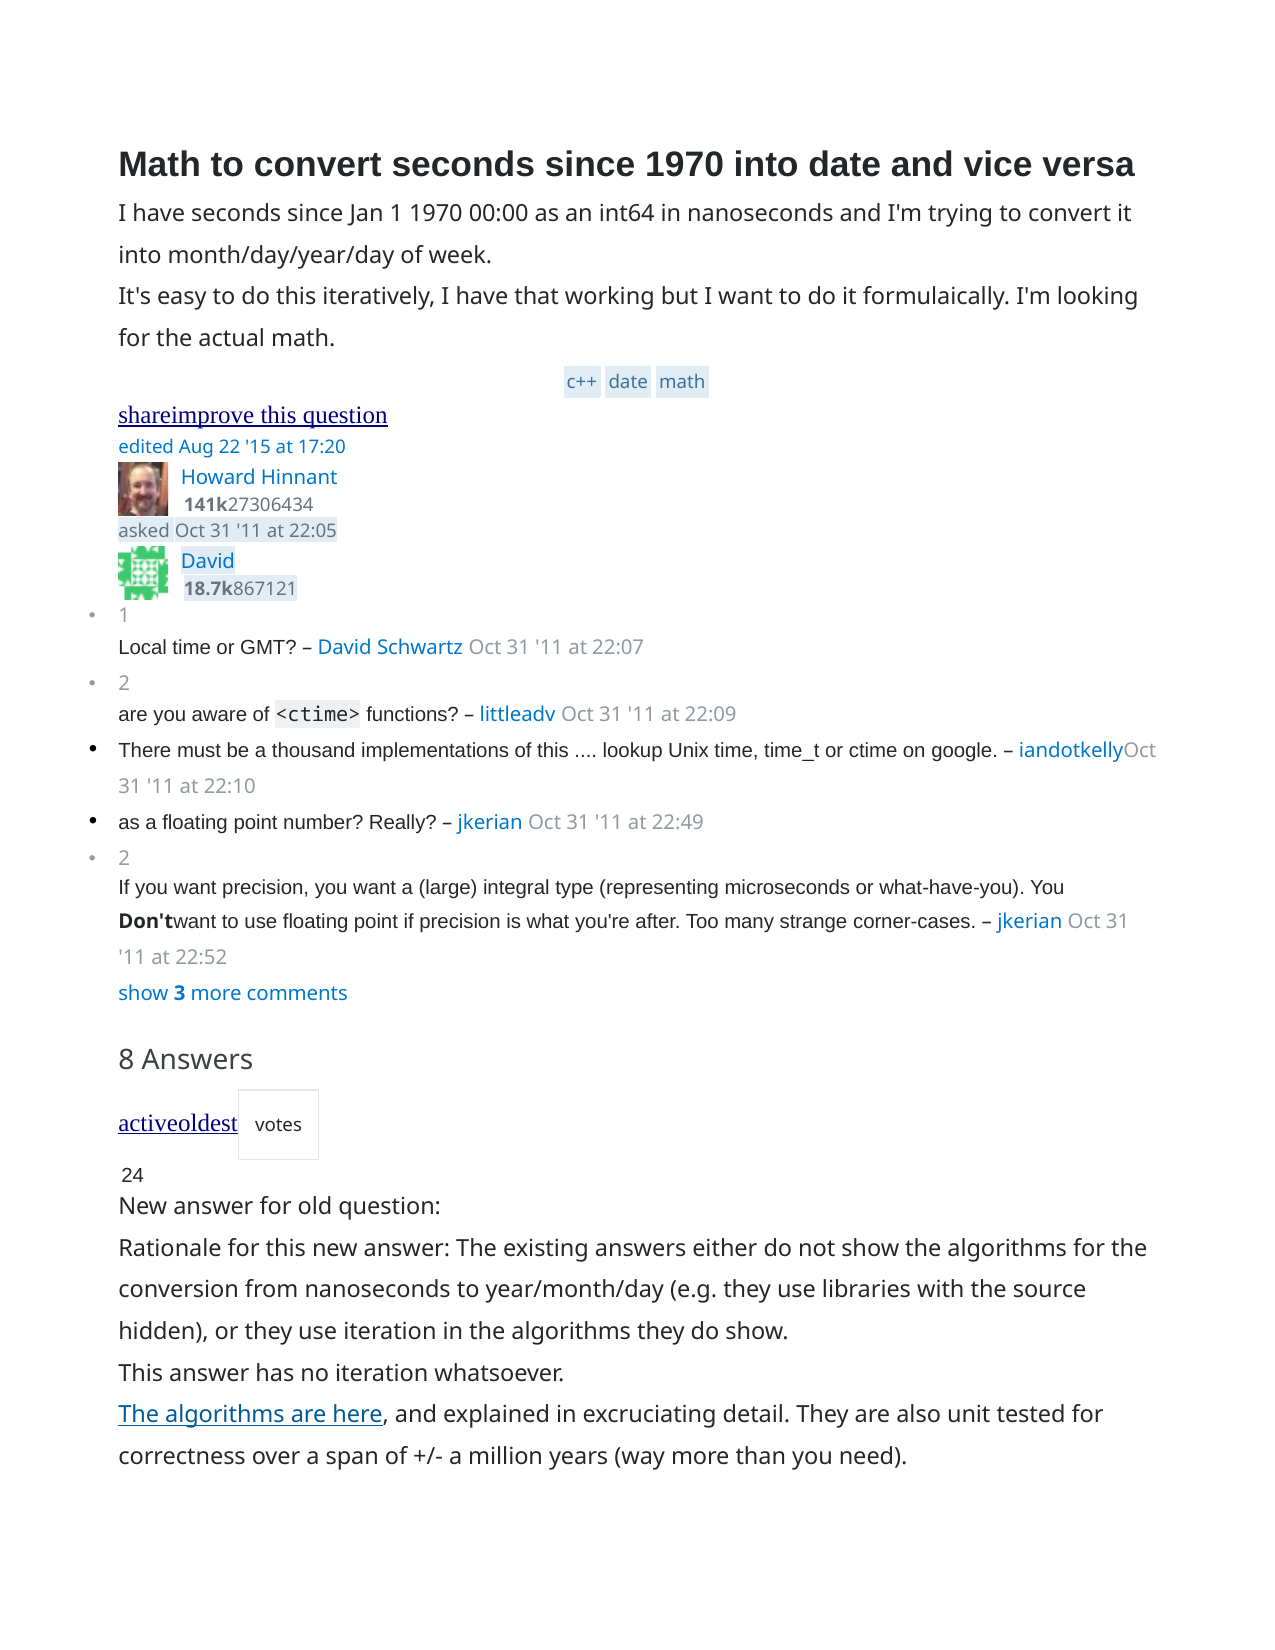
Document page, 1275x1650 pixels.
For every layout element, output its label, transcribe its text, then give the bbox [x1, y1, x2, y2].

text 24 [121, 1163, 1154, 1187]
text The algorithms are here, and explained in excruciating detail. They are also unit tested for correctness over a span of +/- a million years (way more than you need). [118, 1397, 1157, 1471]
text date [606, 367, 650, 397]
text David [169, 546, 1157, 574]
text asked Oct 31 '11 at 22:05 [118, 517, 1157, 542]
subtitle 8 Answers [118, 1039, 1157, 1078]
text math [657, 367, 708, 397]
list Local time or GMT? – David Schwartz Oct 31 '11 at 22:07 [118, 632, 1157, 660]
text It's easy to do this iteratively, I have that working but I want to do it formulaically. I'm looking for the actual math. [118, 279, 1157, 353]
list 2 [118, 844, 1157, 871]
picture [118, 546, 169, 600]
text [118, 1134, 238, 1160]
text This answer has no iteration whatsoever. [118, 1356, 1157, 1388]
list 1 [118, 601, 1157, 628]
list 2 [118, 668, 1157, 696]
text 141k27306434 [134, 490, 1152, 517]
list There must be a thousand implementations of this .... lookup Unix time, time_t or ctime on google. – iandotkellyOct 31 '11 at 22:10 [118, 736, 1157, 799]
text c++ [565, 367, 600, 397]
text show 3 more comments [118, 979, 1157, 1007]
subtitle Math to convert seconds since 1970 into date and vice versa [118, 143, 1157, 184]
list are you aware of <ctime> functions? – littleadv Oct 31 '11 at 22:09 [118, 700, 1157, 728]
text activeoldest [118, 1089, 238, 1133]
text I have seconds since Jan 1 1970 00:00 as an int64 in nanoseconds and I'm trying to convert it into month/day/year/day of week. [118, 196, 1157, 270]
text edited Aug 22 '15 at 17:20 [118, 433, 1157, 459]
text shareimprove this question [118, 400, 1157, 429]
text [709, 366, 1154, 397]
text votes [239, 1091, 318, 1159]
text Howard Hinnant [169, 463, 1157, 490]
text 18.7k867121 [134, 574, 1152, 601]
text [118, 366, 564, 397]
text New answer for old question: [118, 1190, 1157, 1222]
text Rationale for this new answer: The existing answers either do not show the algorithms for the conversion from nanoseconds to year/month/day (e.g. they use libraries with the source hidden), or they use iteration in the algorithms they do show. [118, 1231, 1157, 1346]
text [319, 1089, 1157, 1160]
list as a floating point number? Really? – jkerian Oct 31 '11 at 22:49 [118, 808, 1157, 836]
list If you want precision, you want a (large) integral type (representing microseconds or what-have-you). You Don'twant to use floating point if precision is what you're after. Too many strange corner-cases. – jkerian Oct 31 '11 at 22:52 [118, 876, 1157, 971]
picture [118, 462, 169, 516]
